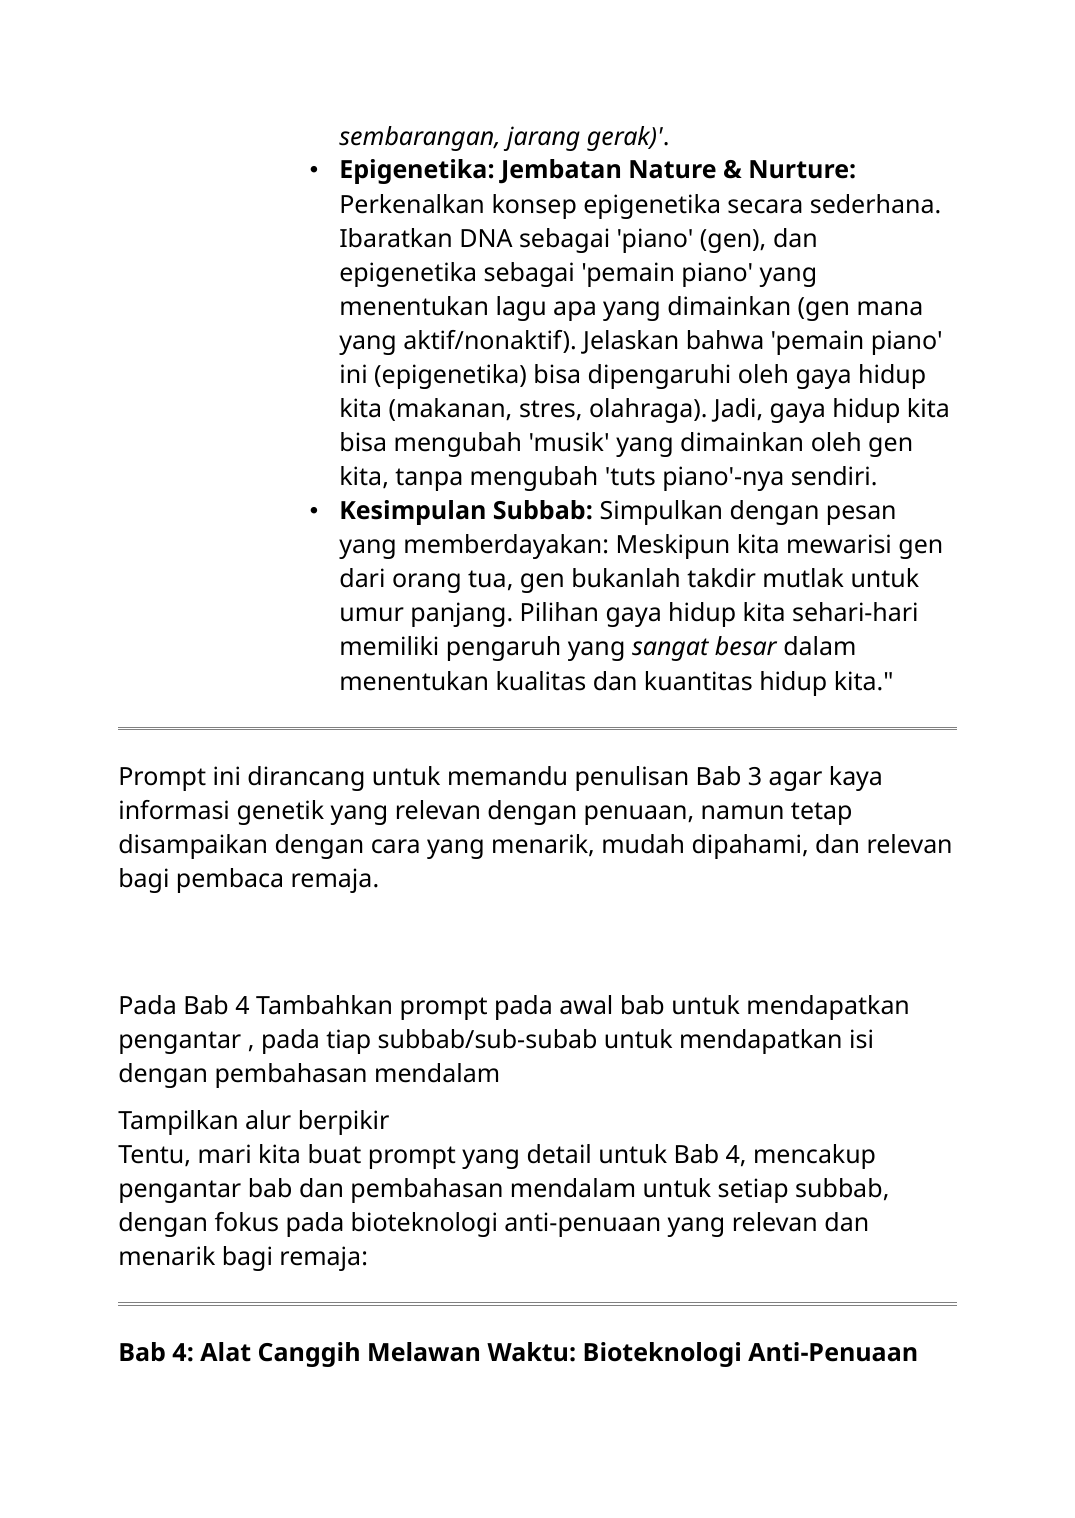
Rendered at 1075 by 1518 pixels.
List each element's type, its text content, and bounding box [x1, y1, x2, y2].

text Bab 4: Alat Canggih Melawan Waktu: Bioteknologi Anti-Penuaan [118, 1334, 957, 1368]
list sembarangan, jarang gerak)'. [309, 118, 957, 152]
list Kesimpulan Subbab: Simpulkan dengan pesan yang memberdayakan: Meskipun kita mewarisi gen dari orang tua, gen bukanlah takdir mutlak untuk umur panjang. Pilihan gaya hidup kita sehari-hari memiliki pengaruh yang sangat besar dalam menentukan kualitas dan kuantitas hidup kita." [309, 493, 957, 697]
text Tampilkan alur berpikir [118, 1103, 957, 1137]
text Pada Bab 4 Tambahkan prompt pada awal bab untuk mendapatkan pengantar , pada tiap subbab/sub-subab untuk mendapatkan isi dengan pembahasan mendalam [118, 988, 957, 1090]
text Prompt ini dirancang untuk memandu penulisan Bab 3 agar kaya informasi genetik yang relevan dengan penuaan, namun tetap disampaikan dengan cara yang menarik, mudah dipahami, dan relevan bagi pembaca remaja. [118, 758, 957, 895]
text Tentu, mari kita buat prompt yang detail untuk Bab 4, mencakup pengantar bab dan pembahasan mendalam untuk setiap subbab, dengan fokus pada bioteknologi anti-penuaan yang relevan dan menarik bagi remaja: [118, 1137, 957, 1273]
list Epigenetika: Jembatan Nature & Nurture: Perkenalkan konsep epigenetika secara sederhana. Ibaratkan DNA sebagai 'piano' (gen), dan epigenetika sebagai 'pemain piano' yang menentukan lagu apa yang dimainkan (gen mana yang aktif/nonaktif). Jelaskan bahwa 'pemain piano' ini (epigenetika) bisa dipengaruhi oleh gaya hidup kita (makanan, stres, olahraga). Jadi, gaya hidup kita bisa mengubah 'musik' yang dimainkan oleh gen kita, tanpa mengubah 'tuts piano'-nya sendiri. [309, 152, 957, 493]
